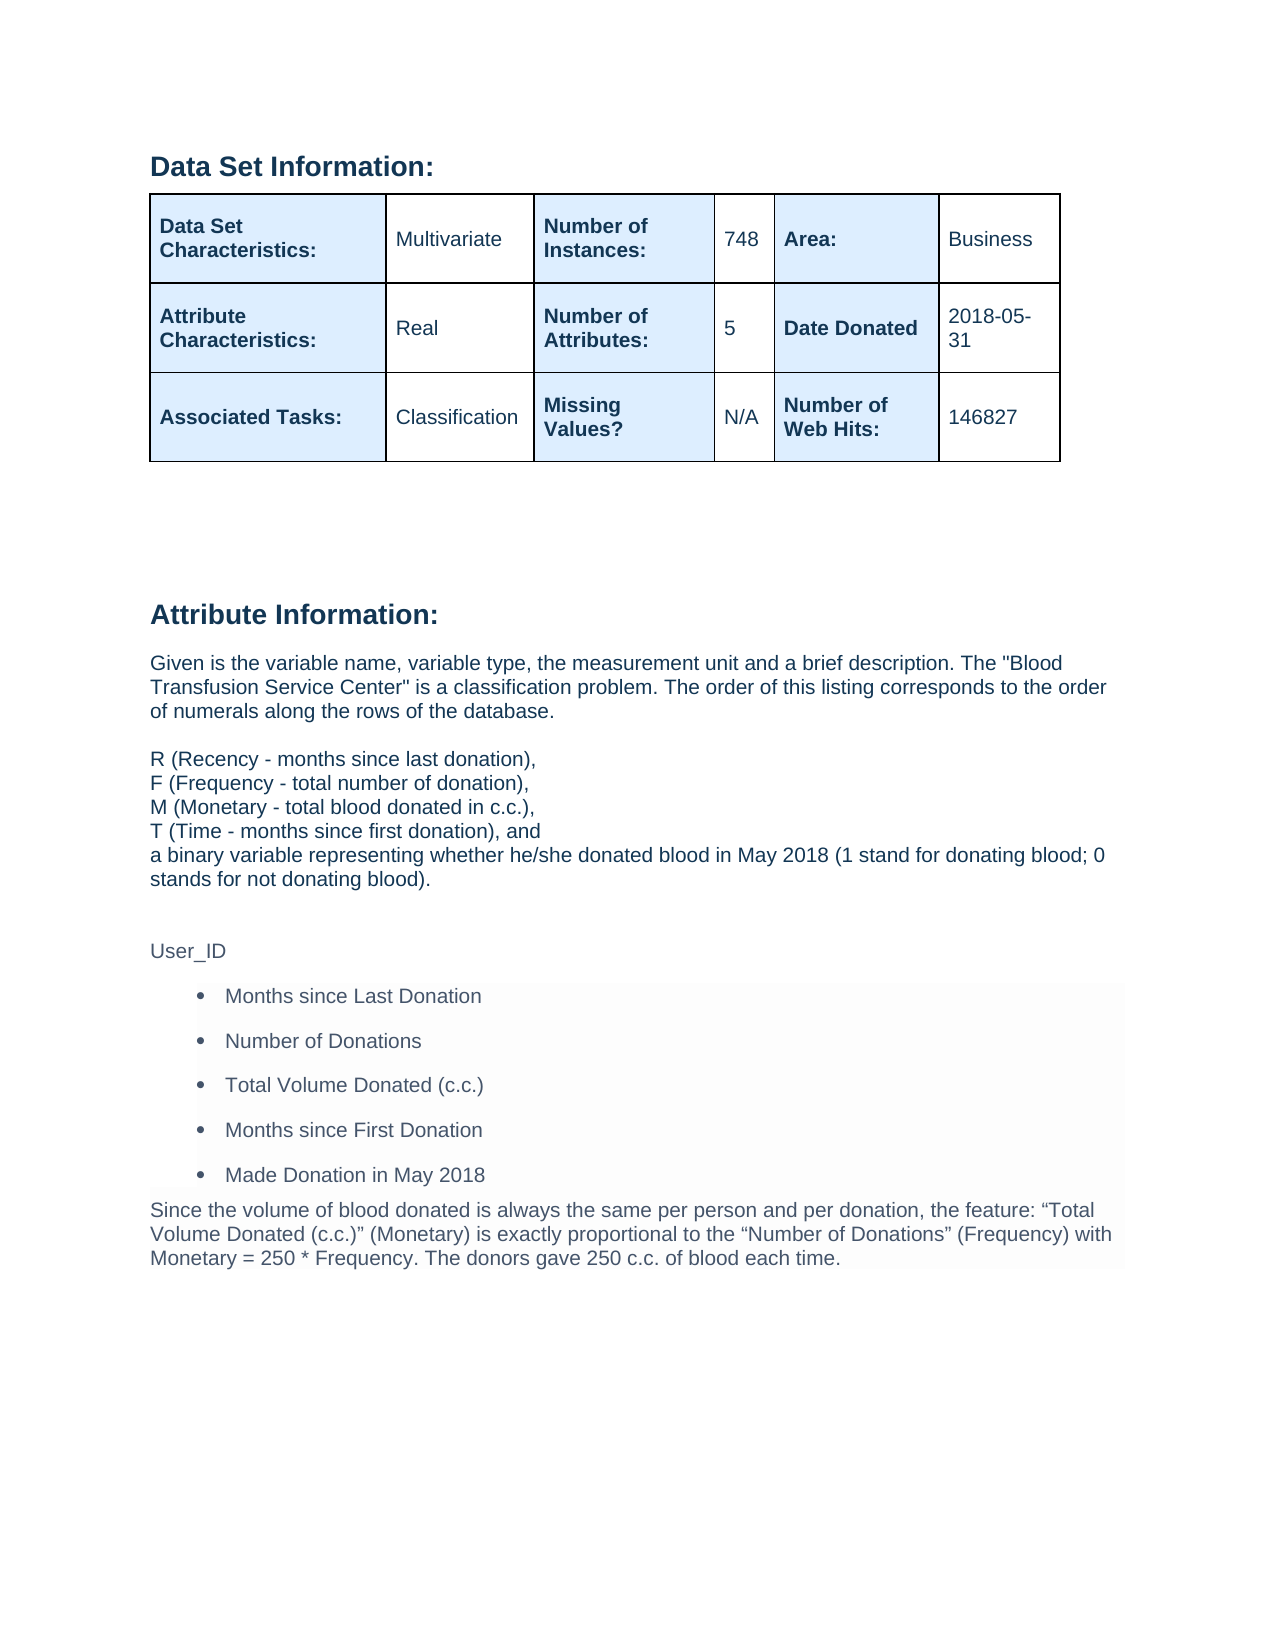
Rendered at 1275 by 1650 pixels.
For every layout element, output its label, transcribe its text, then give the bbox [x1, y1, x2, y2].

table_header 748 [715, 195, 774, 282]
text Data Set Information: [150, 150, 1125, 182]
table_header Business [940, 195, 1059, 282]
table_header Data Set Characteristics: [151, 195, 385, 282]
list Total Volume Donated (c.c.) [197, 1073, 1125, 1097]
list Months since First Donation [197, 1118, 1125, 1142]
table_header Number of Instances: [535, 195, 714, 282]
table_cell 2018-05-31 [940, 284, 1059, 371]
table_header Multivariate [387, 195, 533, 282]
text Given is the variable name, variable type, the measurement unit and a brief description. The "Blood Transfusion Service Center" is a classification problem. The order of this listing corresponds to the order of numerals along the rows of the database. R (Recency - months since last donation), F (Frequency - total number of donation), M (Monetary - total blood donated in c.c.), T (Time - months since first donation), and a binary variable representing whether he/she donated blood in May 2018 (1 stand for donating blood; 0 stands for not donating blood). User_ID [150, 651, 1125, 963]
table_cell N/A [715, 373, 774, 461]
table_cell Real [387, 284, 533, 371]
table_cell 146827 [940, 373, 1059, 461]
table_cell Associated Tasks: [151, 373, 385, 461]
text Attribute Information: [150, 598, 1125, 630]
list Made Donation in May 2018 [197, 1163, 1125, 1187]
table_cell Date Donated [775, 284, 938, 371]
table_cell Missing Values? [535, 373, 714, 461]
list Months since Last Donation [197, 983, 1125, 1008]
list Number of Donations [197, 1028, 1125, 1052]
table_cell Number of Web Hits: [775, 373, 938, 461]
text Since the volume of blood donated is always the same per person and per donation, the feature: “Total Volume Donated (c.c.)” (Monetary) is exactly proportional to the “Number of Donations” (Frequency) with Monetary = 250 * Frequency. The donors gave 250 c.c. of blood each time. [150, 1198, 1125, 1269]
table_cell Classification [387, 373, 533, 461]
table_cell 5 [715, 284, 774, 371]
table_header Area: [775, 195, 938, 282]
table_cell Attribute Characteristics: [151, 284, 385, 371]
table_cell Number of Attributes: [535, 284, 714, 371]
